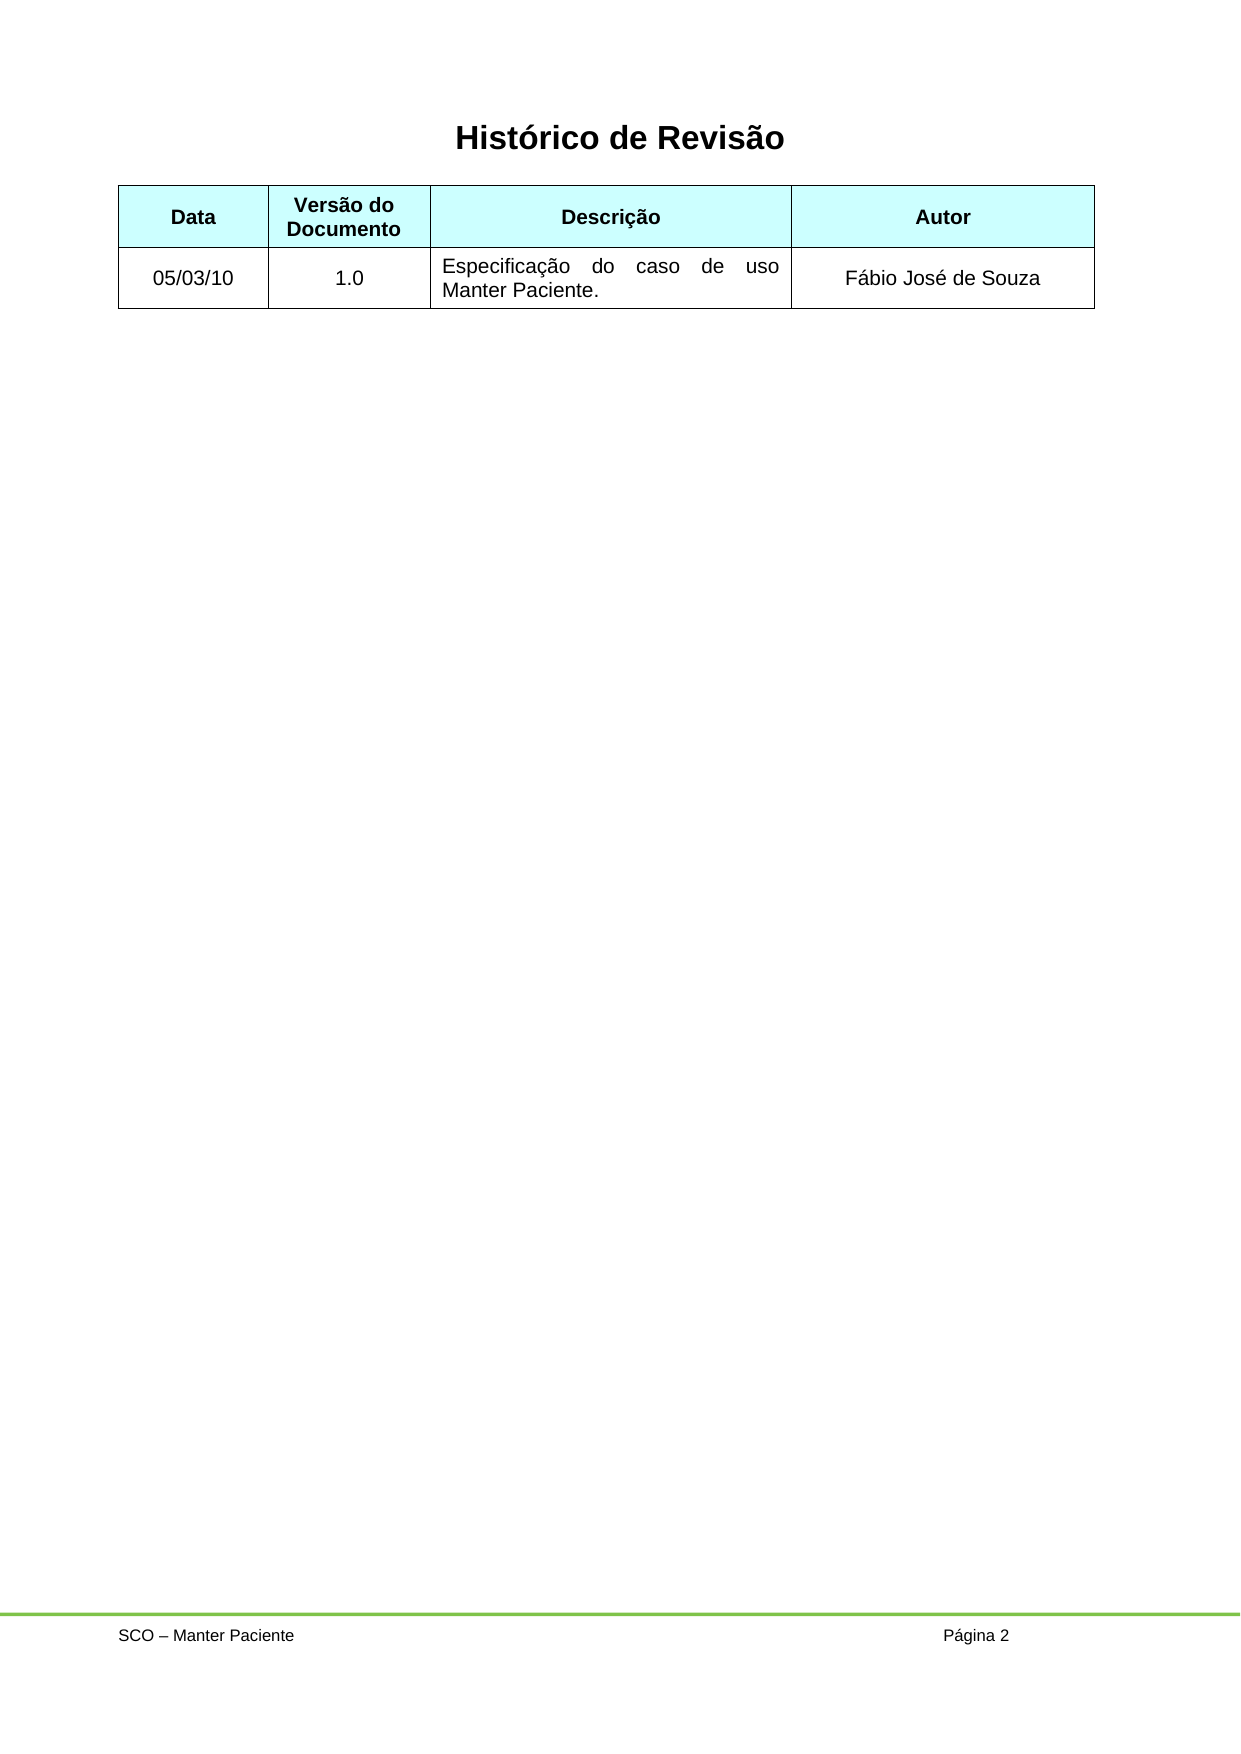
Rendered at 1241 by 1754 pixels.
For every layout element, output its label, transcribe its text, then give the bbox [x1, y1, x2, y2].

table_header Autor [792, 186, 1094, 247]
table_cell 03/05/10 [119, 248, 268, 308]
table_cell Especificação do caso de uso Manter Paciente. [431, 248, 791, 308]
table_header Descrição [431, 186, 791, 247]
table_header Data [119, 186, 268, 247]
table_cell 1.0 [269, 248, 430, 308]
table_cell Fábio José de Souza [792, 248, 1094, 308]
table_header Versão do Documento [269, 186, 430, 247]
title Histórico de Revisão [118, 118, 1122, 157]
